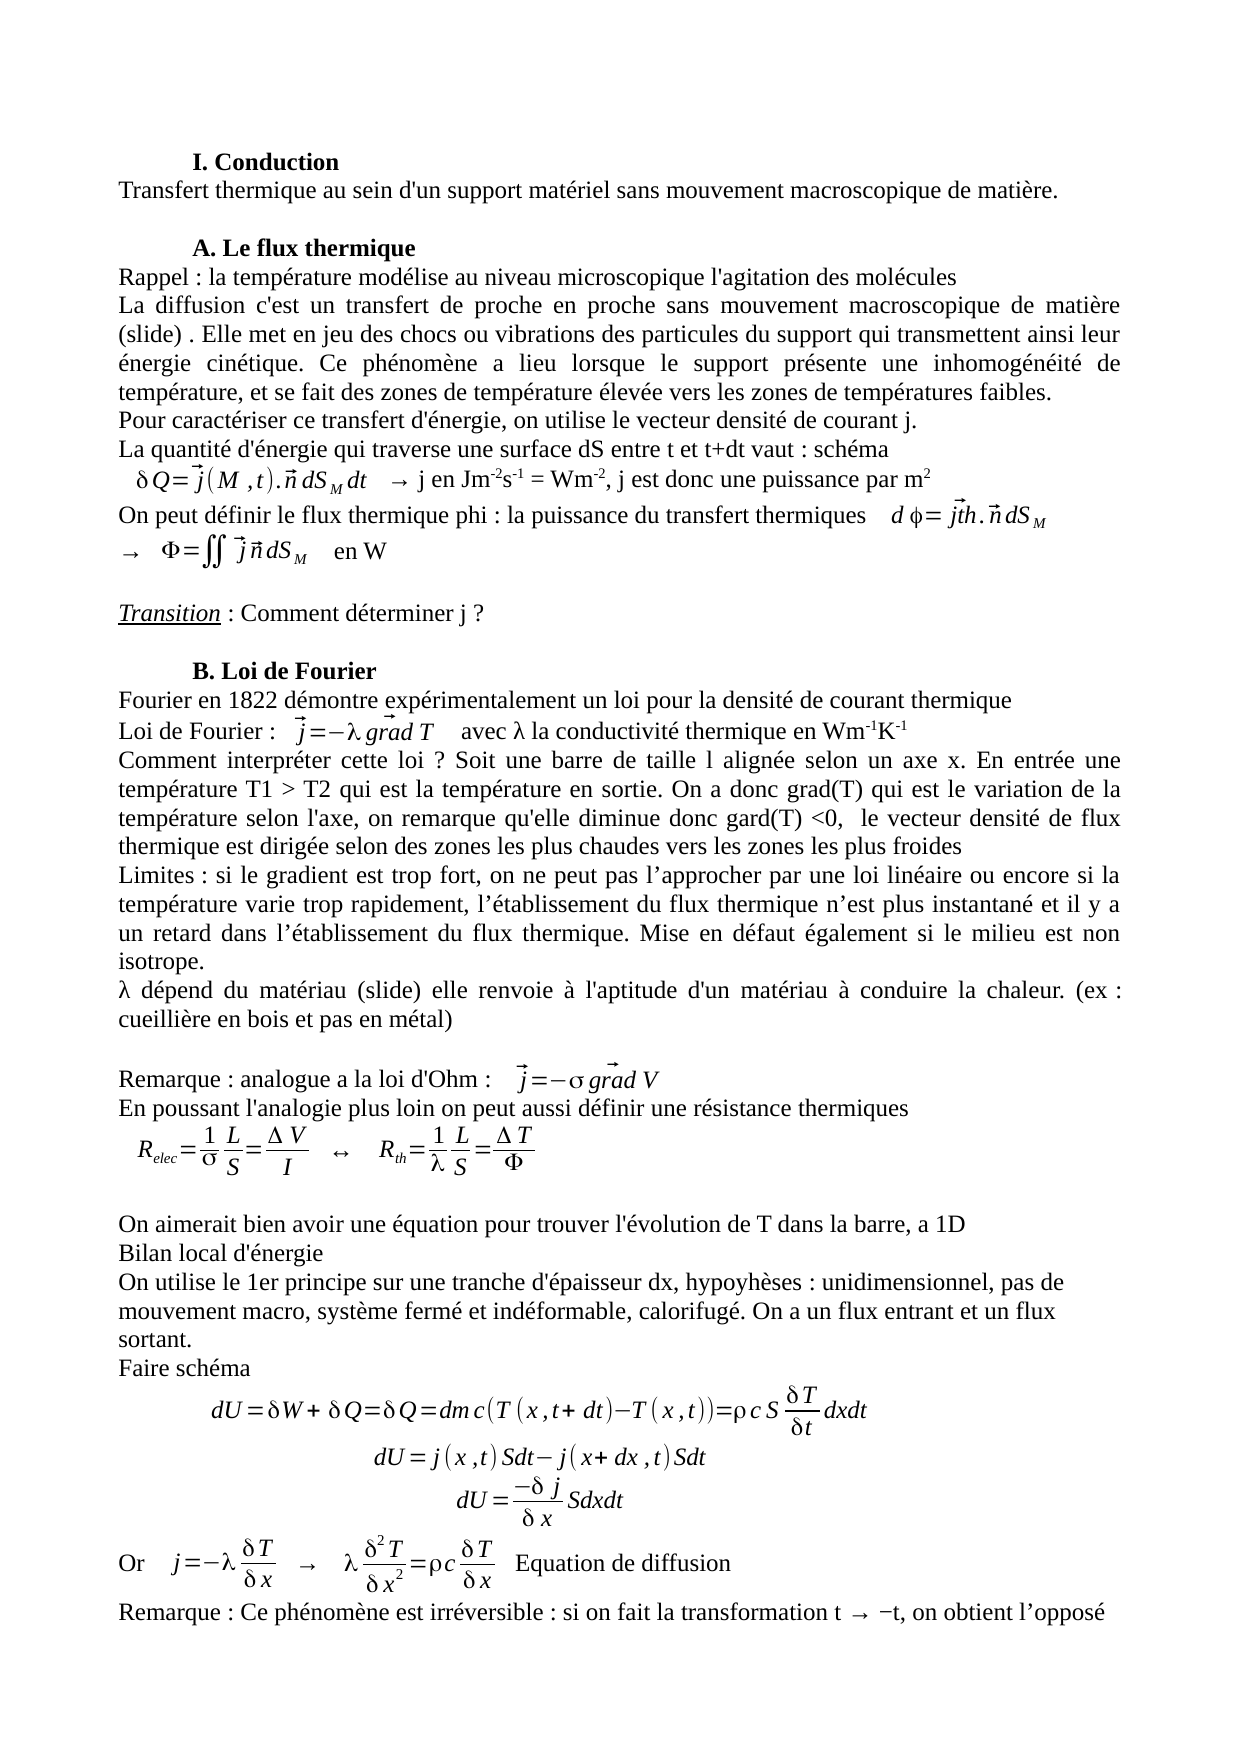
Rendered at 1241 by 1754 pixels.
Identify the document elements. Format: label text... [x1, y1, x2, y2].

text → j en Jm-2s-1 = Wm-2, j est donc une puissance par m2 [118, 463, 1122, 497]
text On peut définir le flux thermique phi : la puissance du transfert thermiques [118, 497, 1122, 532]
text A. Le flux thermique [118, 233, 1122, 262]
text On aimerait bien avoir une équation pour trouver l'évolution de T dans la barre, a 1D [118, 1209, 1122, 1238]
text ↔ [118, 1122, 1122, 1181]
text Loi de Fourier : avec λ la conductivité thermique en Wm-1K-1 [118, 713, 1122, 745]
text Comment interpréter cette loi ? Soit une barre de taille l alignée selon un axe x. En entrée une température T1 > T2 qui est la température en sortie. On a donc grad(T) qui est le variation de la température selon l'axe, on remarque qu'elle diminue donc gard(T) <0, le vecteur densité de flux thermique est dirigée selon des zones les plus chaudes vers les zones les plus froides [118, 745, 1122, 860]
text La quantité d'énergie qui traverse une surface dS entre t et t+dt vaut : schéma [118, 434, 1122, 463]
text Limites : si le gradient est trop fort, on ne peut pas l’approcher par une loi linéaire ou encore si la température varie trop rapidement, l’établissement du flux thermique n’est plus instantané et il y a un retard dans l’établissement du flux thermique. Mise en défaut également si le milieu est non isotrope. [118, 860, 1122, 975]
text B. Loi de Fourier [118, 656, 1122, 685]
text Remarque : analogue a la loi d'Ohm : [118, 1061, 1122, 1093]
text Transition : Comment déterminer j ? [118, 598, 1122, 627]
text → en W [118, 532, 1122, 570]
text En poussant l'analogie plus loin on peut aussi définir une résistance thermiques [118, 1093, 1122, 1122]
text Rappel : la température modélise au niveau microscopique l'agitation des molécules [118, 262, 1122, 291]
text La diffusion c'est un transfert de proche en proche sans mouvement macroscopique de matière (slide) . Elle met en jeu des chocs ou vibrations des particules du support qui transmettent ainsi leur énergie cinétique. Ce phénomène a lieu lorsque le support présente une inhomogénéité de température, et se fait des zones de température élevée vers les zones de températures faibles. [118, 291, 1122, 406]
text Fourier en 1822 démontre expérimentalement un loi pour la densité de courant thermique [118, 685, 1122, 713]
text Bilan local d'énergie [118, 1238, 1122, 1267]
text λ dépend du matériau (slide) elle renvoie à l'aptitude d'un matériau à conduire la chaleur. (ex : cueillière en bois et pas en métal) [118, 975, 1122, 1033]
text Pour caractériser ce transfert d'énergie, on utilise le vecteur densité de courant j. [118, 406, 1122, 434]
text Faire schéma [118, 1353, 1122, 1382]
text I. Conduction [118, 147, 1122, 176]
text On utilise le 1er principe sur une tranche d'épaisseur dx, hypoyhèses : unidimensionnel, pas de mouvement macro, système fermé et indéformable, calorifugé. On a un flux entrant et un flux sortant. [118, 1267, 1122, 1353]
text Remarque : Ce phénomène est irréversible : si on fait la transformation t → −t, on obtient l’opposé [118, 1597, 1122, 1626]
text Or → Equation de diffusion [118, 1531, 1122, 1597]
text Transfert thermique au sein d'un support matériel sans mouvement macroscopique de matière. [118, 176, 1122, 204]
